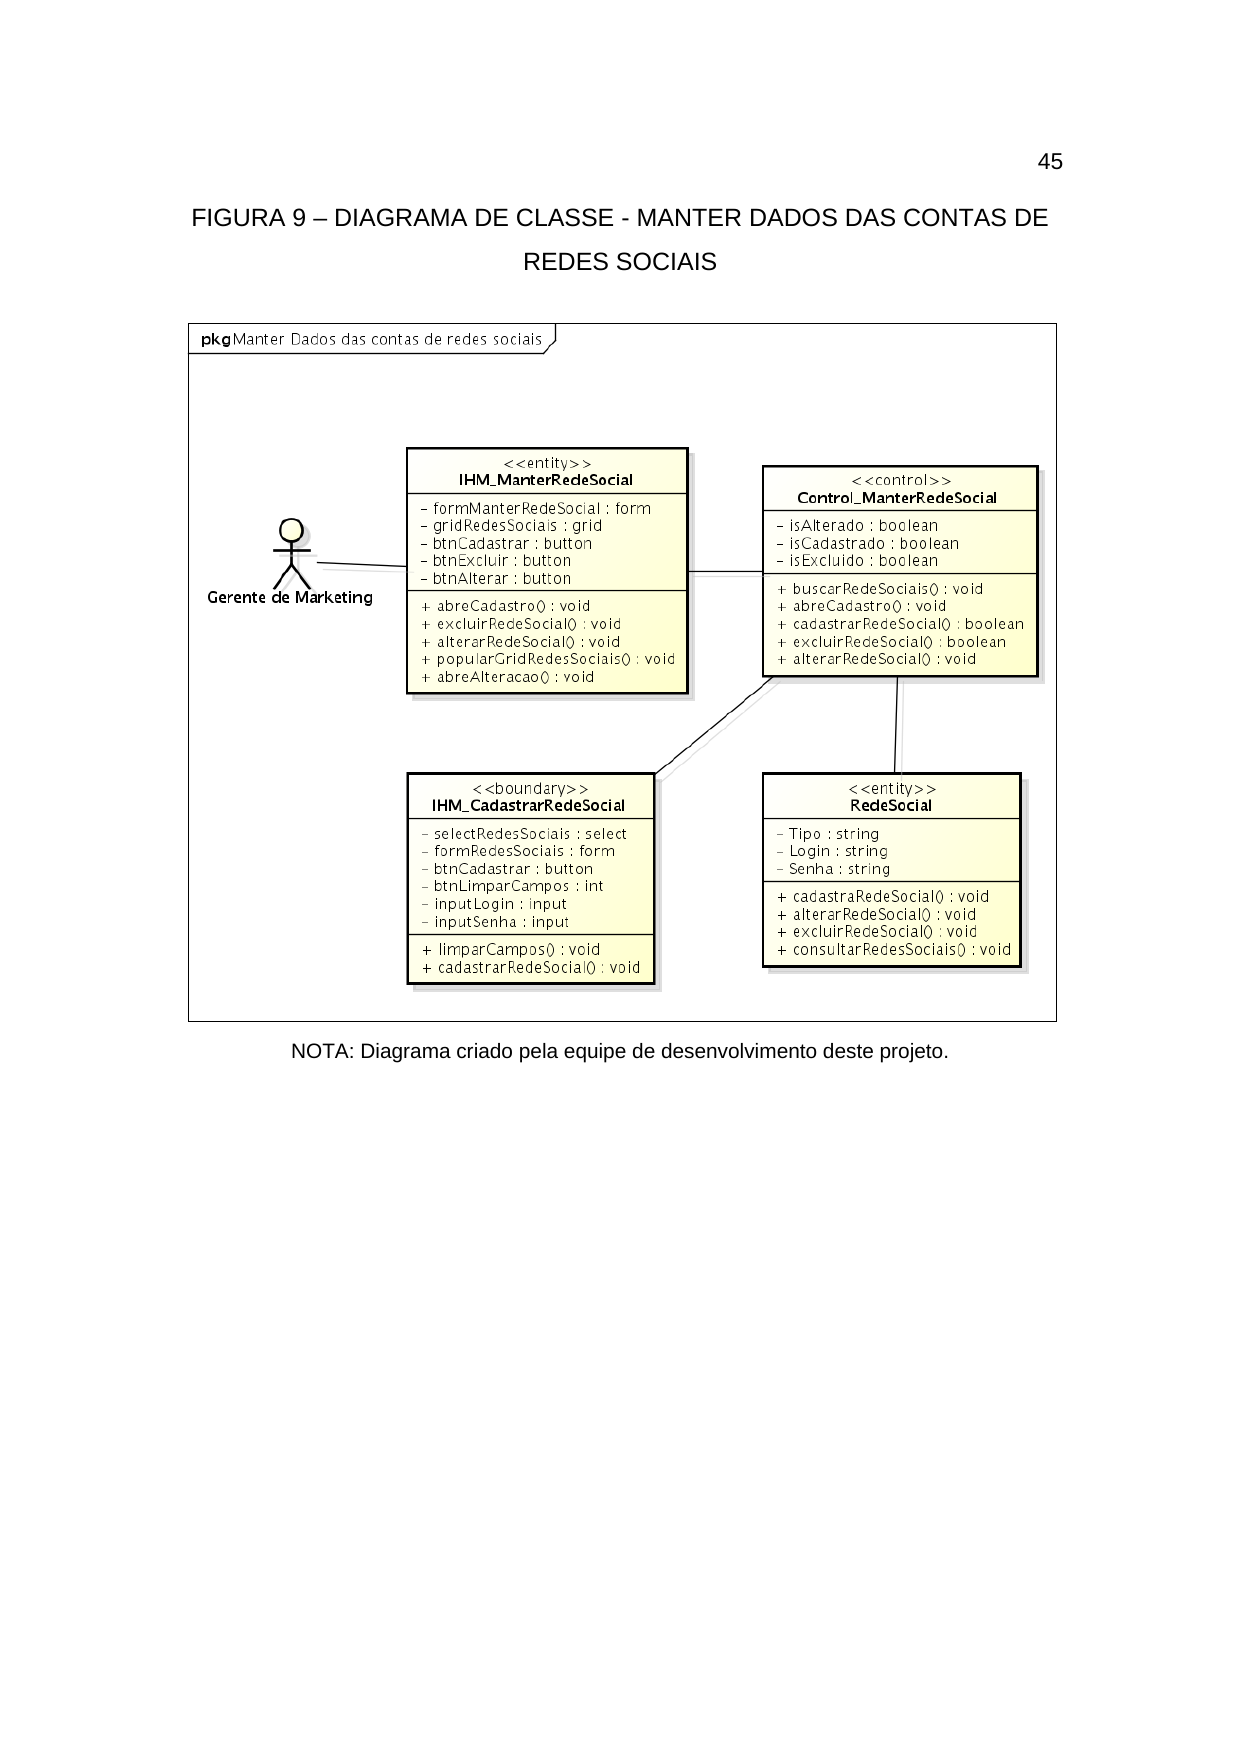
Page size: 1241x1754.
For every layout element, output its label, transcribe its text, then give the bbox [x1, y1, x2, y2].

text NOTA: Diagrama criado pela equipe de desenvolvimento deste projeto. [177, 1027, 1063, 1063]
picture [175, 310, 1065, 1027]
text FIGURA 9 – DIAGRAMA DE CLASSE - MANTER DADOS DAS CONTAS DE REDES SOCIAIS [177, 203, 1063, 275]
